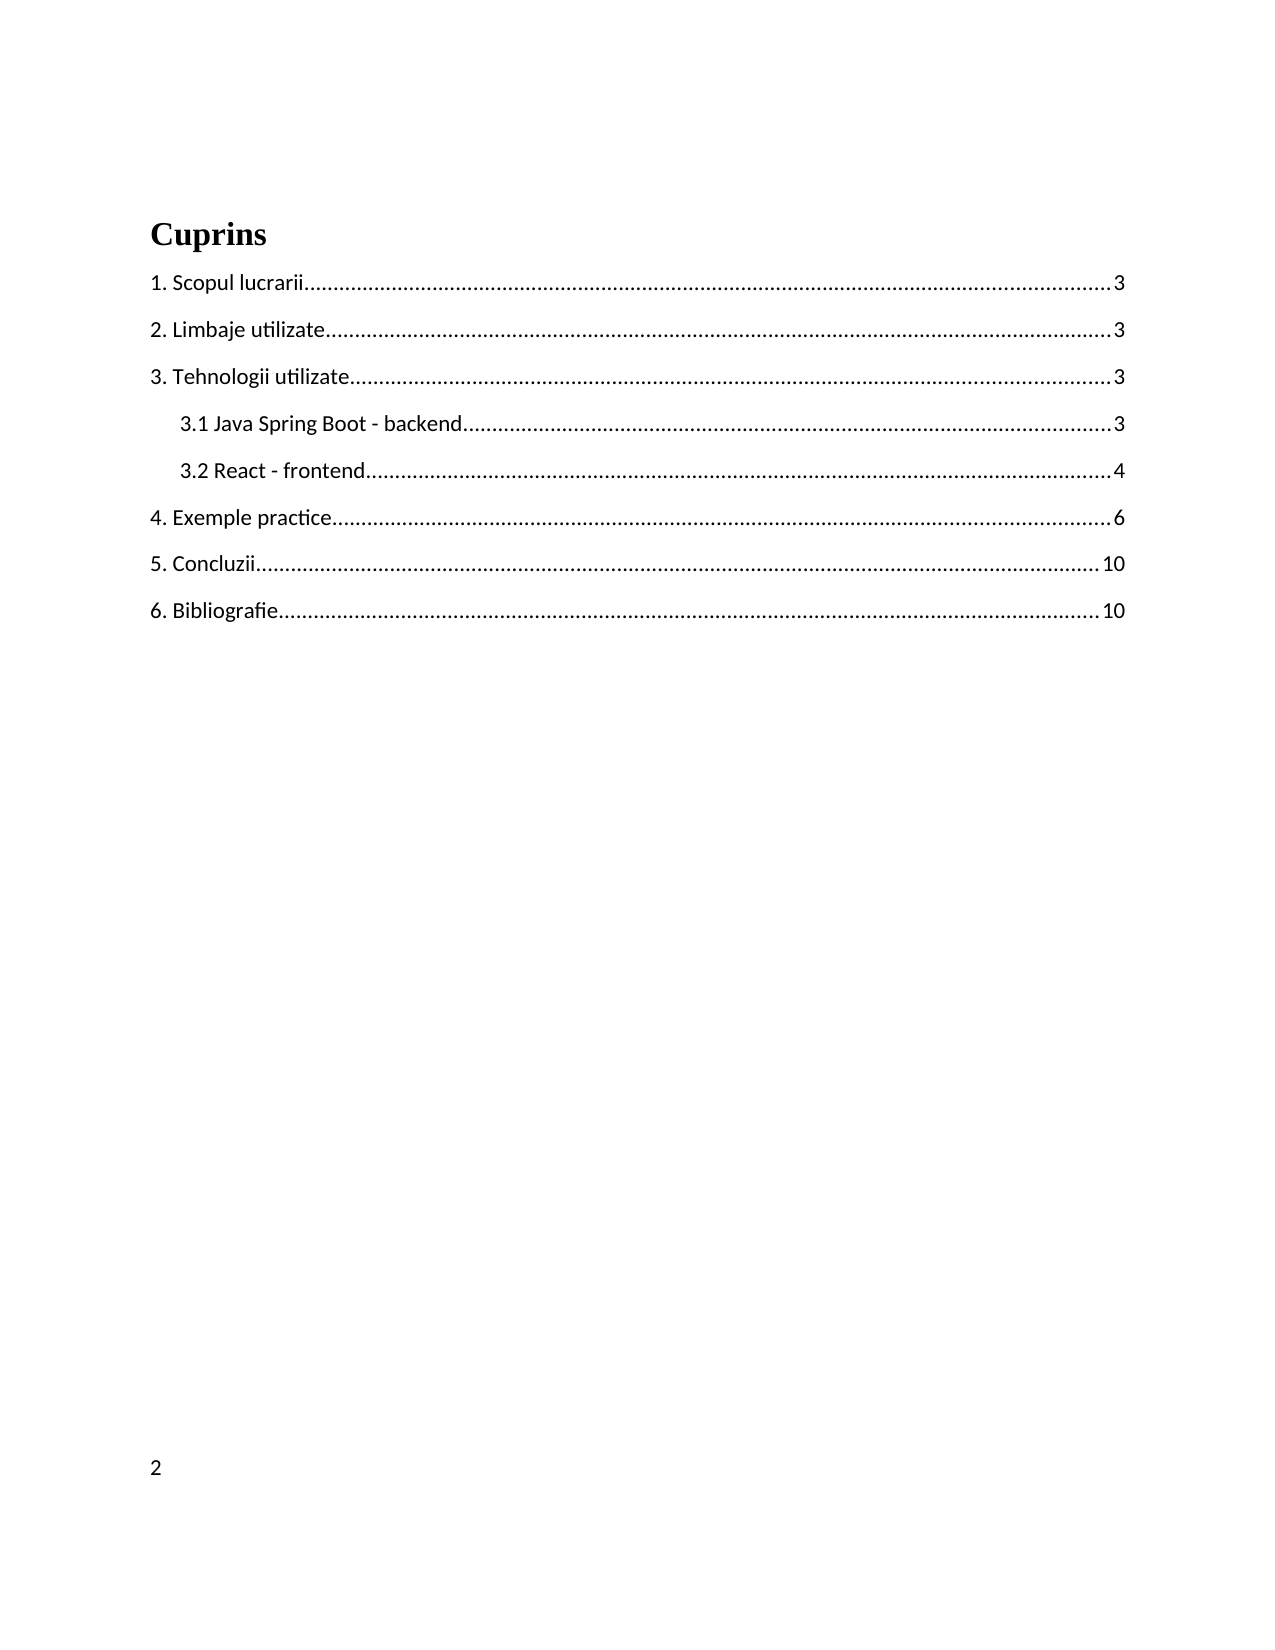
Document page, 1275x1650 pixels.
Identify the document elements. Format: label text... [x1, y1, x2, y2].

text 6. Bibliografie 10 [150, 596, 1125, 624]
text 3.1 Java Spring Boot - backend 3 [179, 409, 1125, 437]
subtitle Cuprins [150, 214, 1125, 253]
text 3. Tehnologii utilizate 3 [150, 362, 1125, 390]
text 3.2 React - frontend 4 [179, 456, 1125, 484]
text 4. Exemple practice 6 [150, 503, 1125, 531]
text 5. Concluzii 10 [150, 549, 1125, 578]
text 2. Limbaje utilizate 3 [150, 315, 1125, 343]
text 1. Scopul lucrarii 3 [150, 268, 1125, 296]
